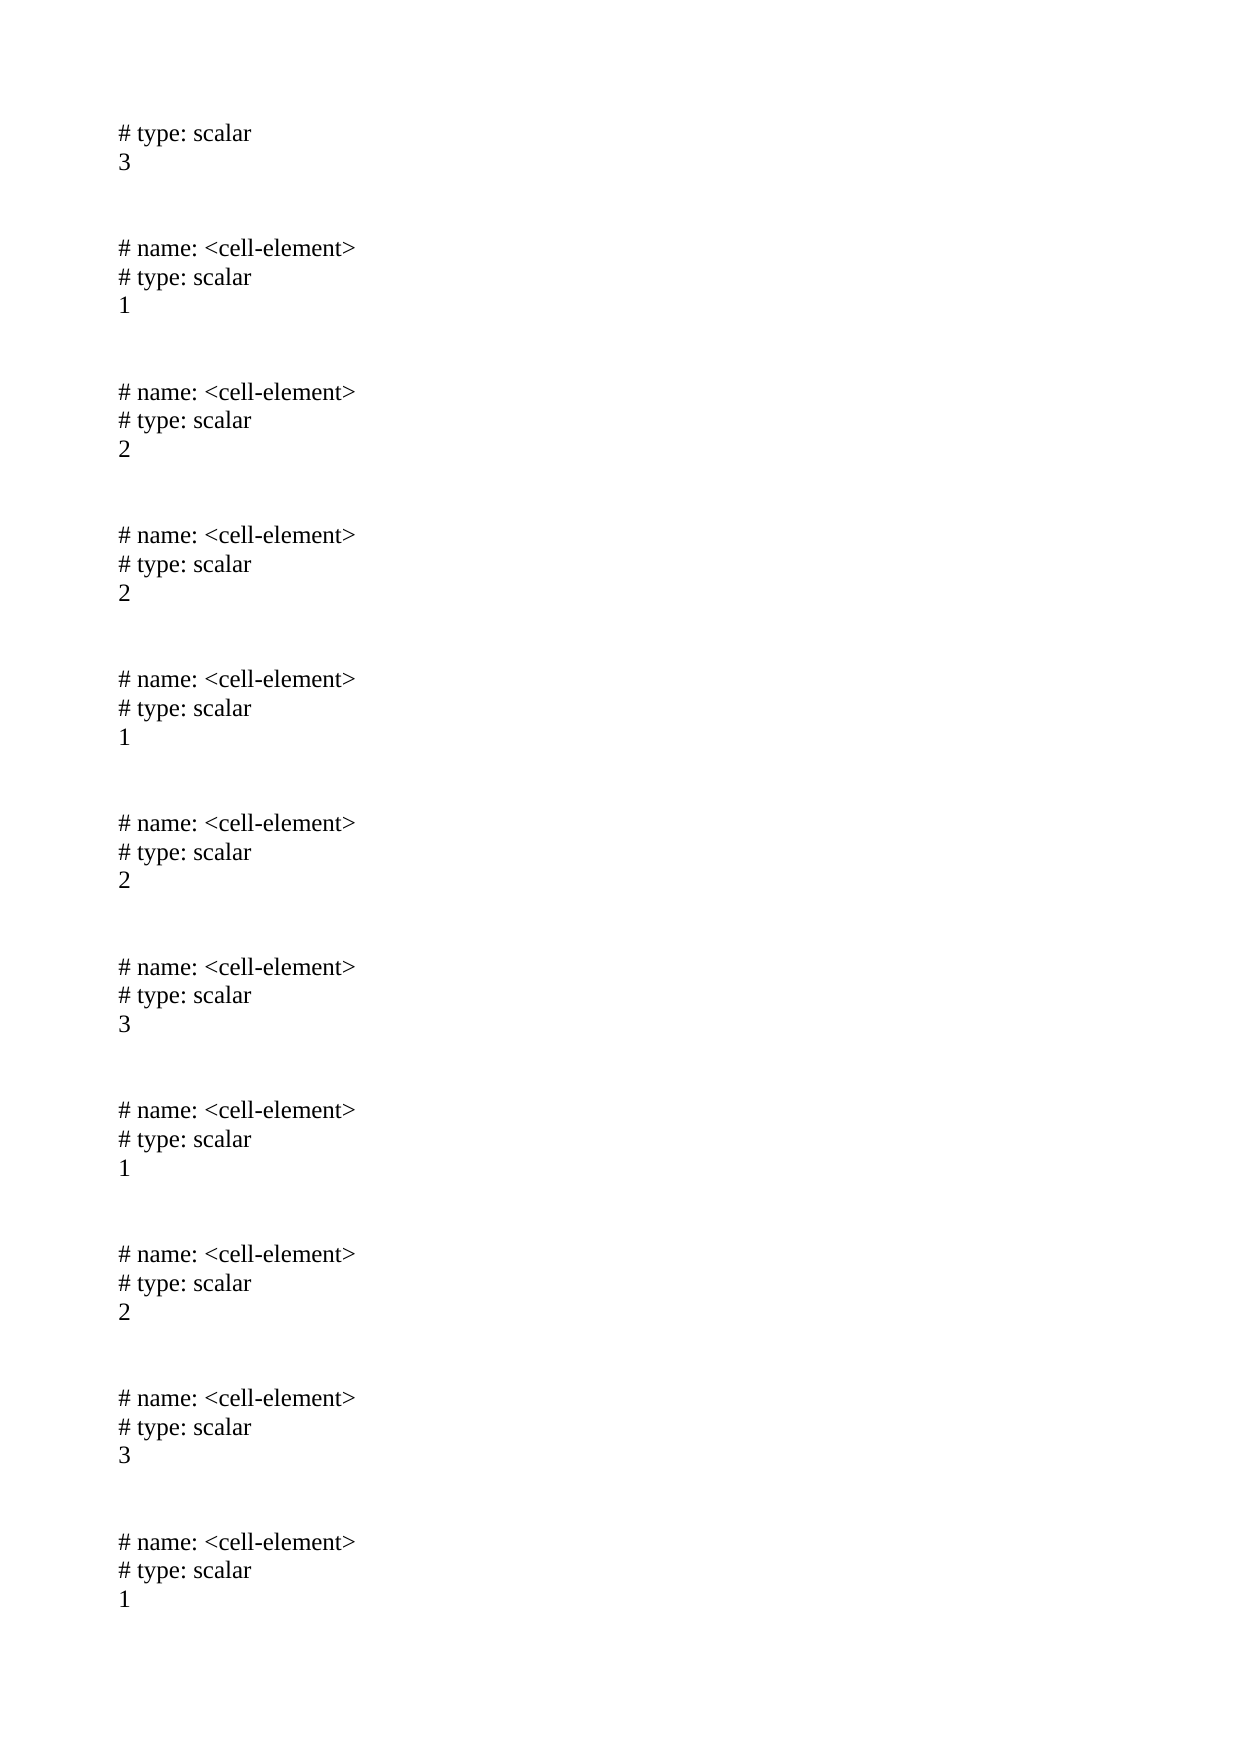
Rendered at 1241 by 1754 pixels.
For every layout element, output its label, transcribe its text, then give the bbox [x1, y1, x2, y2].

text 2 [118, 434, 1122, 463]
text 1 [118, 291, 1122, 319]
text 3 [118, 147, 1122, 176]
text 2 [118, 578, 1122, 607]
text # name: <cell-element> [118, 233, 1122, 262]
text # name: <cell-element> [118, 1383, 1122, 1412]
text # name: <cell-element> [118, 1239, 1122, 1268]
text # type: scalar [118, 262, 1122, 291]
text # name: <cell-element> [118, 952, 1122, 981]
text # type: scalar [118, 693, 1122, 722]
text # name: <cell-element> [118, 1527, 1122, 1556]
text # name: <cell-element> [118, 377, 1122, 406]
text # name: <cell-element> [118, 808, 1122, 837]
text # type: scalar [118, 1268, 1122, 1297]
text # type: scalar [118, 1556, 1122, 1584]
text # type: scalar [118, 1124, 1122, 1153]
text # name: <cell-element> [118, 521, 1122, 549]
text # type: scalar [118, 406, 1122, 434]
text 1 [118, 1584, 1122, 1613]
text # type: scalar [118, 981, 1122, 1009]
text 2 [118, 1297, 1122, 1326]
text # type: scalar [118, 118, 1122, 147]
text # name: <cell-element> [118, 664, 1122, 693]
text 1 [118, 1153, 1122, 1182]
text 3 [118, 1441, 1122, 1469]
text # type: scalar [118, 549, 1122, 578]
text # type: scalar [118, 1412, 1122, 1441]
text 1 [118, 722, 1122, 751]
text # name: <cell-element> [118, 1096, 1122, 1124]
text # type: scalar [118, 837, 1122, 866]
text 2 [118, 866, 1122, 894]
text 3 [118, 1009, 1122, 1038]
